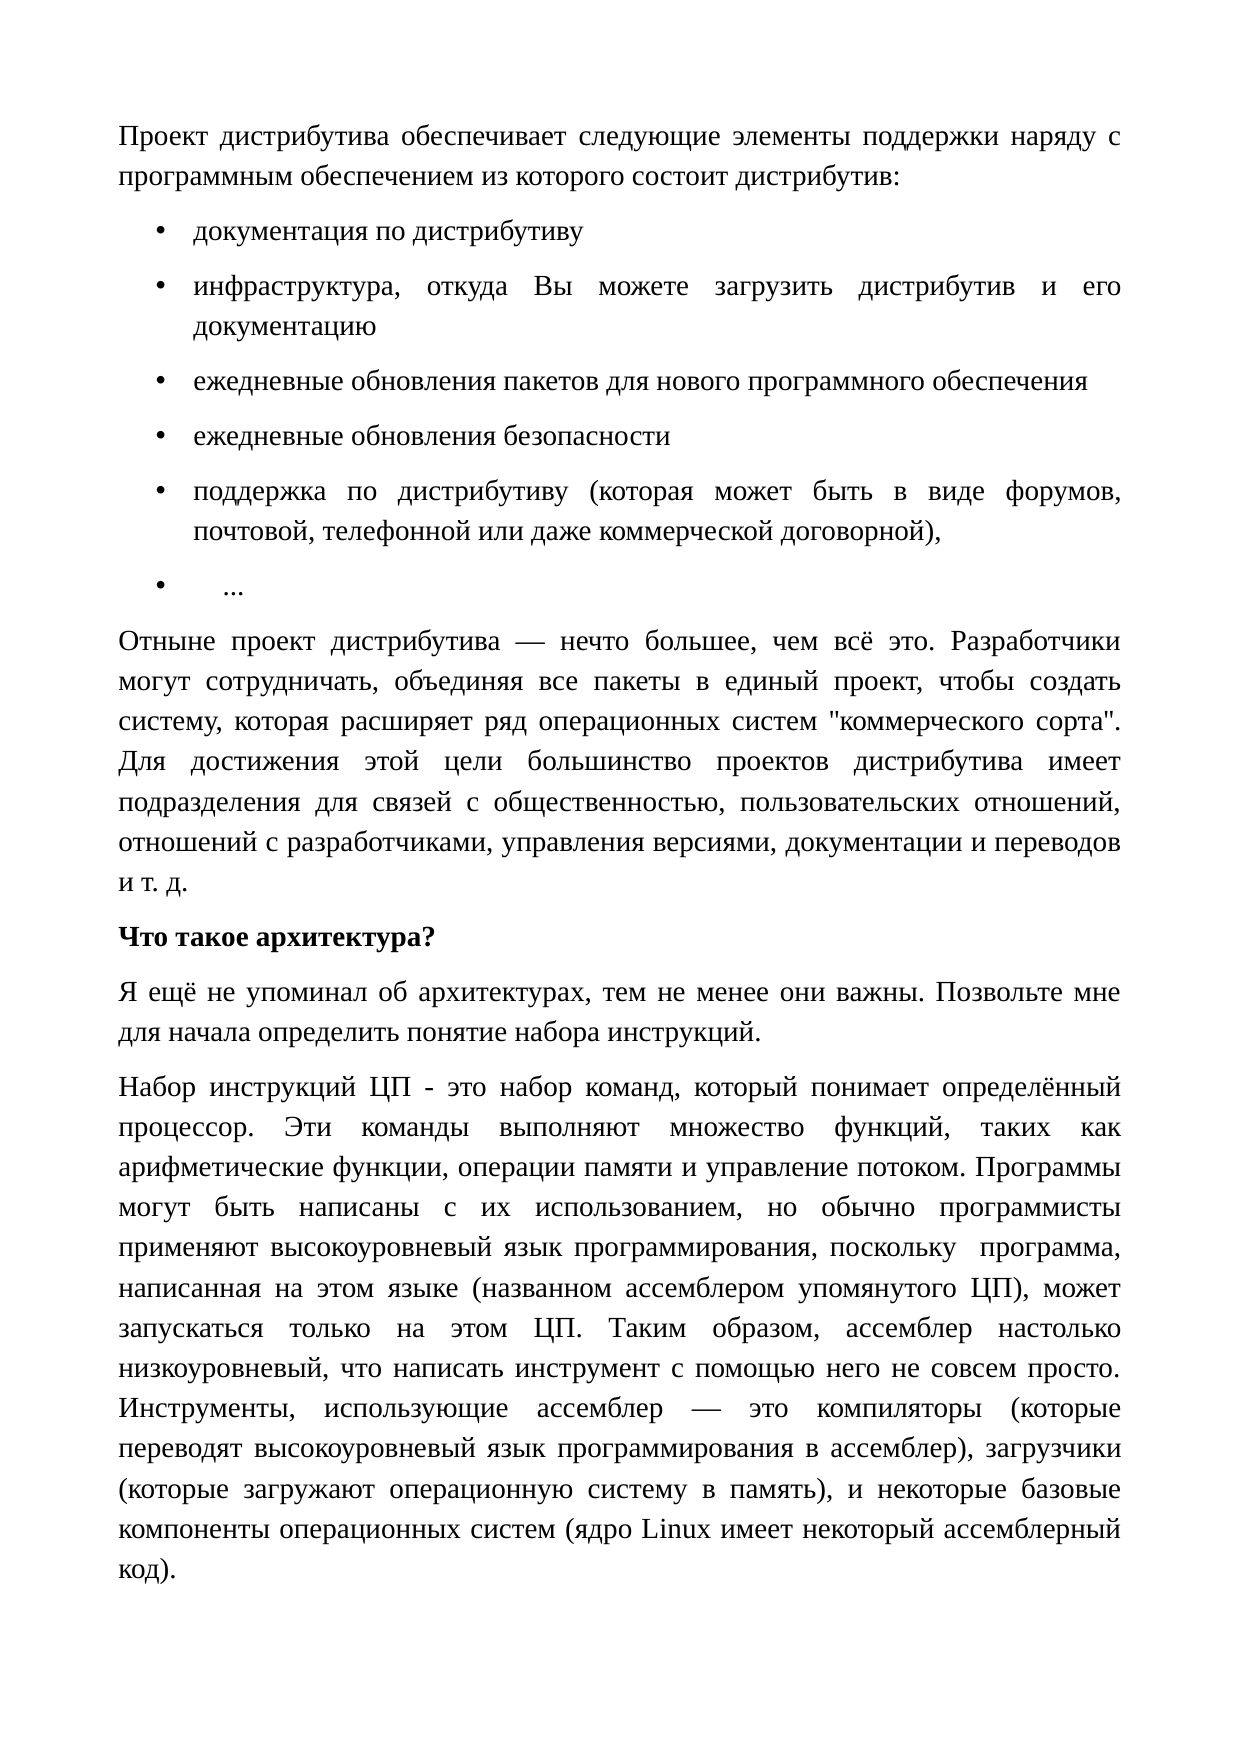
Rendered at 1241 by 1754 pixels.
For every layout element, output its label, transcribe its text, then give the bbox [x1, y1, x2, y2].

text Отныне проект дистрибутива — нечто большее, чем всё это. Разработчики могут сотрудничать, объединяя все пакеты в единый проект, чтобы создать систему, которая расширяет ряд операционных систем ''коммерческого сорта''. Для достижения этой цели большинство проектов дистрибутива имеет подразделения для связей с общественностью, пользовательских отношений, отношений с разработчиками, управления версиями, документации и переводов и т. д. [118, 623, 1122, 898]
text Набор инструкций ЦП - это набор команд, который понимает определённый процессор. Эти команды выполняют множество функций, таких как арифметические функции, операции памяти и управление потоком. Программы могут быть написаны с их использованием, но обычно программисты применяют высокоуровневый язык программирования, поскольку программа, написанная на этом языке (названном ассемблером упомянутого ЦП), может запускаться только на этом ЦП. Таким образом, ассемблер настолько низкоуровневый, что написать инструмент с помощью него не совсем просто. Инструменты, использующие ассемблер — это компиляторы (которые переводят высокоуровневый язык программирования в ассемблер), загрузчики (которые загружают операционную систему в память), и некоторые базовые компоненты операционных систем (ядро Linux имеет некоторый ассемблерный код). [118, 1069, 1122, 1585]
text Что такое архитектура? [118, 919, 1122, 952]
list ... [156, 568, 1122, 602]
list инфраструктура, откуда Вы можете загрузить дистрибутив и его документацию [156, 268, 1122, 342]
list поддержка по дистрибутиву (которая может быть в виде форумов, почтовой, телефонной или даже коммерческой договорной), [156, 473, 1122, 547]
text Я ещё не упоминал об архитектурах, тем не менее они важны. Позвольте мне для начала определить понятие набора инструкций. [118, 974, 1122, 1047]
list ежедневные обновления безопасности [156, 418, 1122, 452]
list ежедневные обновления пакетов для нового программного обеспечения [156, 363, 1122, 397]
list документация по дистрибутиву [156, 213, 1122, 247]
text Проект дистрибутива обеспечивает следующие элементы поддержки наряду с программным обеспечением из которого состоит дистрибутив: [118, 118, 1122, 192]
